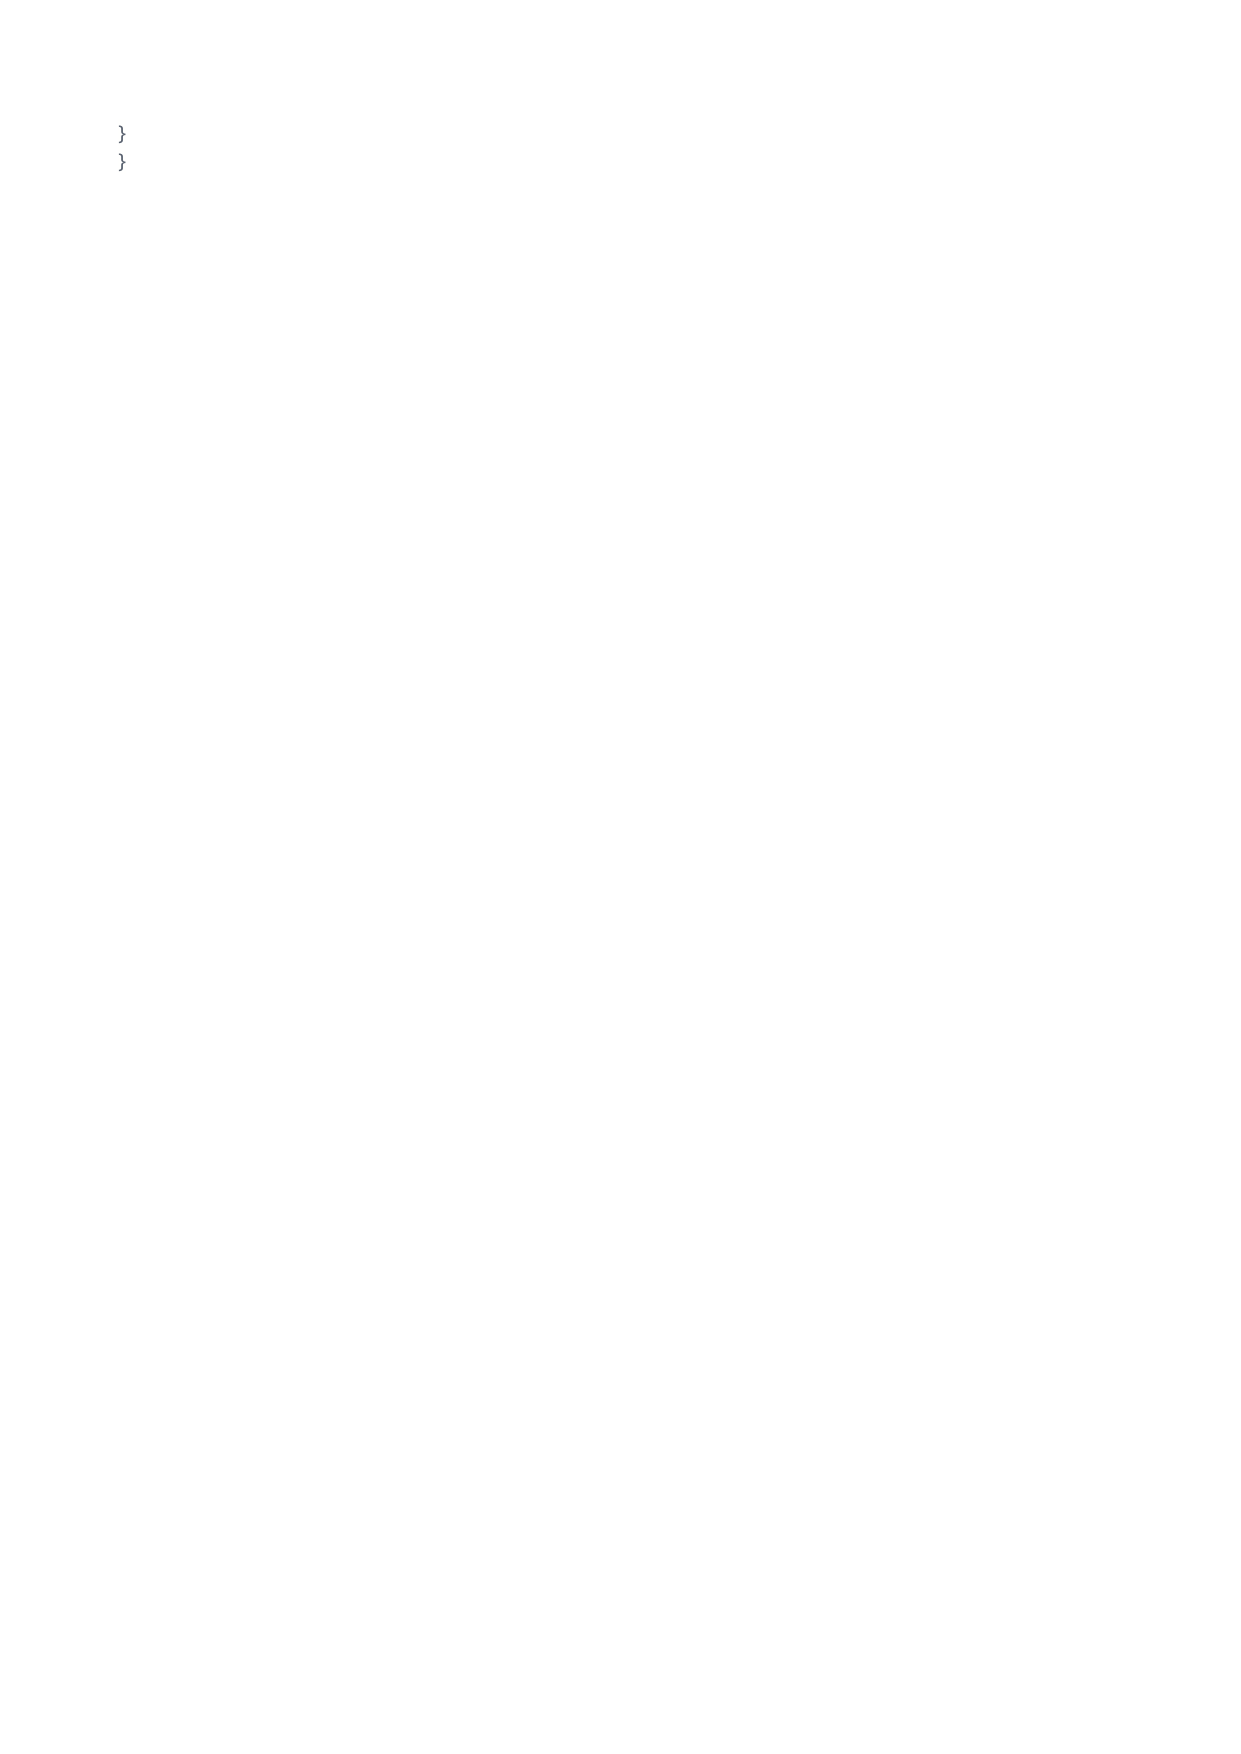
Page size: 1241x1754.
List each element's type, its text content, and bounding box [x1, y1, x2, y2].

text } [118, 146, 1122, 174]
text } [118, 118, 1122, 146]
